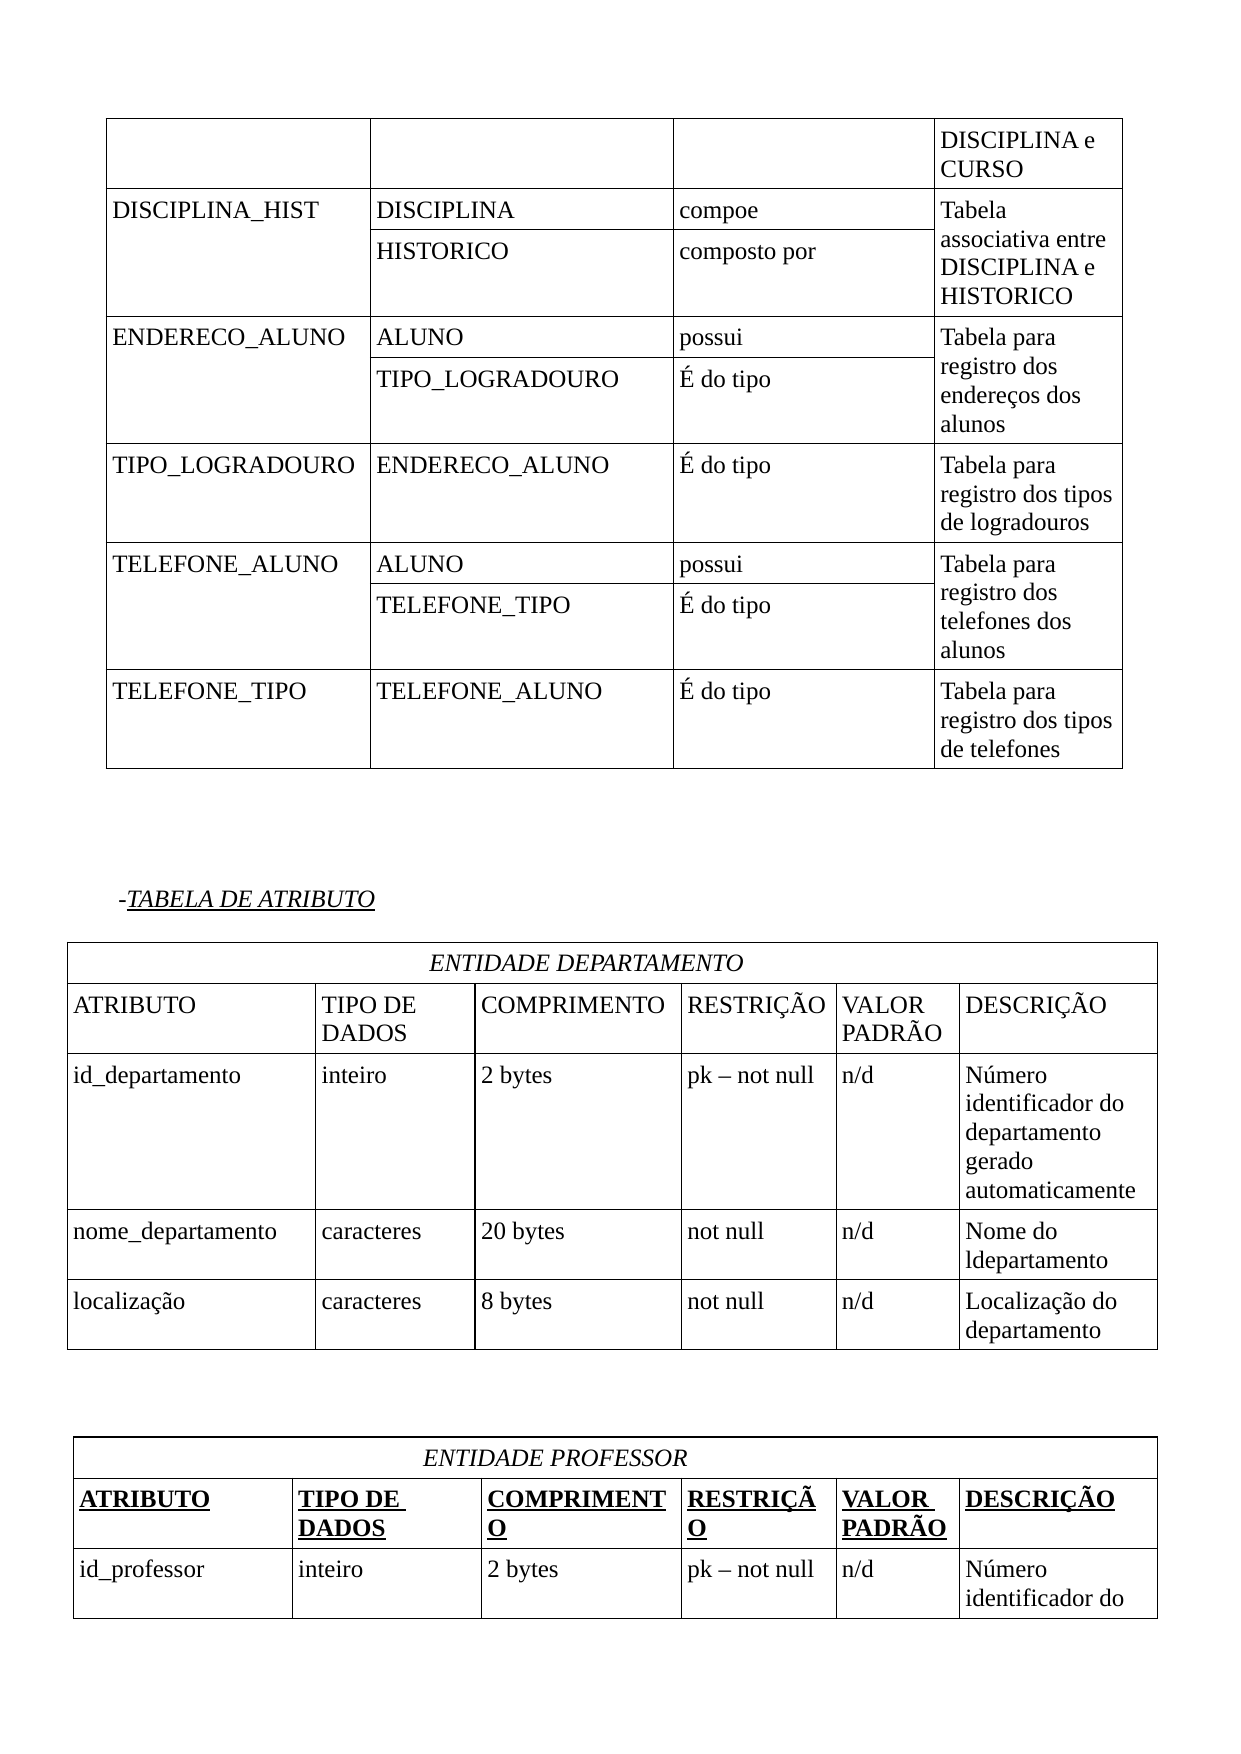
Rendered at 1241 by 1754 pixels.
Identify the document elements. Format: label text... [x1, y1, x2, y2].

table_cell TIPO_LOGRADOURO [371, 358, 673, 443]
table_cell compoe [674, 189, 934, 229]
table_cell 8 bytes [476, 1280, 681, 1349]
table_cell [107, 119, 370, 188]
table_cell not null [682, 1210, 836, 1279]
table_cell n/d [837, 1210, 959, 1279]
table_cell Tabela associativa entre DISCIPLINA e HISTORICO [935, 189, 1122, 316]
table_header ENTIDADE DEPARTAMENTO [68, 943, 1157, 983]
table_cell DISCIPLINA_HIST [107, 189, 370, 316]
table_cell [371, 119, 673, 188]
table_cell 2 bytes [476, 1054, 681, 1209]
table_cell inteiro [316, 1054, 474, 1209]
table_cell Tabela para registro dos telefones dos alunos [935, 543, 1122, 669]
table_cell not null [682, 1280, 836, 1349]
table_cell VALOR PADRÃO [837, 984, 959, 1053]
table_cell inteiro [293, 1549, 481, 1618]
table_cell id_professor [74, 1549, 292, 1618]
table_cell RESTRIÇÃO [682, 1479, 836, 1548]
text -TABELA DE ATRIBUTO [118, 884, 1122, 913]
table_cell ALUNO [371, 317, 673, 357]
table_cell possui [674, 543, 934, 583]
table_cell n/d [837, 1549, 959, 1618]
table_cell É do tipo [674, 444, 934, 542]
table_cell ENDERECO_ALUNO [107, 317, 370, 443]
table_cell n/d [837, 1280, 959, 1349]
table_cell Número identificador do departamento gerado automaticamente [960, 1054, 1157, 1209]
table_cell DESCRIÇÃO [960, 984, 1157, 1053]
table_cell ENDERECO_ALUNO [371, 444, 673, 542]
table_cell É do tipo [674, 670, 934, 768]
table_cell pk – not null [682, 1549, 836, 1618]
table_cell DISCIPLINA e CURSO [935, 119, 1122, 188]
table_cell É do tipo [674, 358, 934, 443]
table_cell DESCRIÇÃO [960, 1479, 1157, 1548]
table_cell TIPO_LOGRADOURO [107, 444, 370, 542]
table_cell possui [674, 317, 934, 357]
table_cell DISCIPLINA [371, 189, 673, 229]
table_cell RESTRIÇÃO [682, 984, 836, 1053]
table_cell COMPRIMENTO [482, 1479, 681, 1548]
table_cell n/d [837, 1054, 959, 1209]
table_cell Tabela para registro dos tipos de telefones [935, 670, 1122, 768]
table_cell 20 bytes [476, 1210, 681, 1279]
table_cell pk – not null [682, 1054, 836, 1209]
table_cell Número identificador do [960, 1549, 1157, 1618]
table_cell TELEFONE_TIPO [371, 584, 673, 669]
table_cell COMPRIMENTO [476, 984, 681, 1053]
table_cell É do tipo [674, 584, 934, 669]
table_cell TIPO DE DADOS [316, 984, 474, 1053]
table_cell HISTORICO [371, 230, 673, 316]
table_cell Nome do ldepartamento [960, 1210, 1157, 1279]
table_cell TELEFONE_TIPO [107, 670, 370, 768]
table_cell [674, 119, 934, 188]
table_cell VALOR PADRÃO [837, 1479, 959, 1548]
table_cell ALUNO [371, 543, 673, 583]
table_cell Tabela para registro dos endereços dos alunos [935, 317, 1122, 443]
table_cell TIPO DE DADOS [293, 1479, 481, 1548]
table_cell ATRIBUTO [74, 1479, 292, 1548]
table_cell composto por [674, 230, 934, 316]
table_cell nome_departamento [68, 1210, 315, 1279]
table_cell 2 bytes [482, 1549, 681, 1618]
table_cell Tabela para registro dos tipos de logradouros [935, 444, 1122, 542]
table_cell caracteres [316, 1280, 474, 1349]
table_cell TELEFONE_ALUNO [371, 670, 673, 768]
table_cell ATRIBUTO [68, 984, 315, 1053]
table_cell TELEFONE_ALUNO [107, 543, 370, 669]
table_cell id_departamento [68, 1054, 315, 1209]
table_cell caracteres [316, 1210, 474, 1279]
table_cell Localização do departamento [960, 1280, 1157, 1349]
table_cell localização [68, 1280, 315, 1349]
table_header ENTIDADE PROFESSOR [74, 1438, 1157, 1478]
